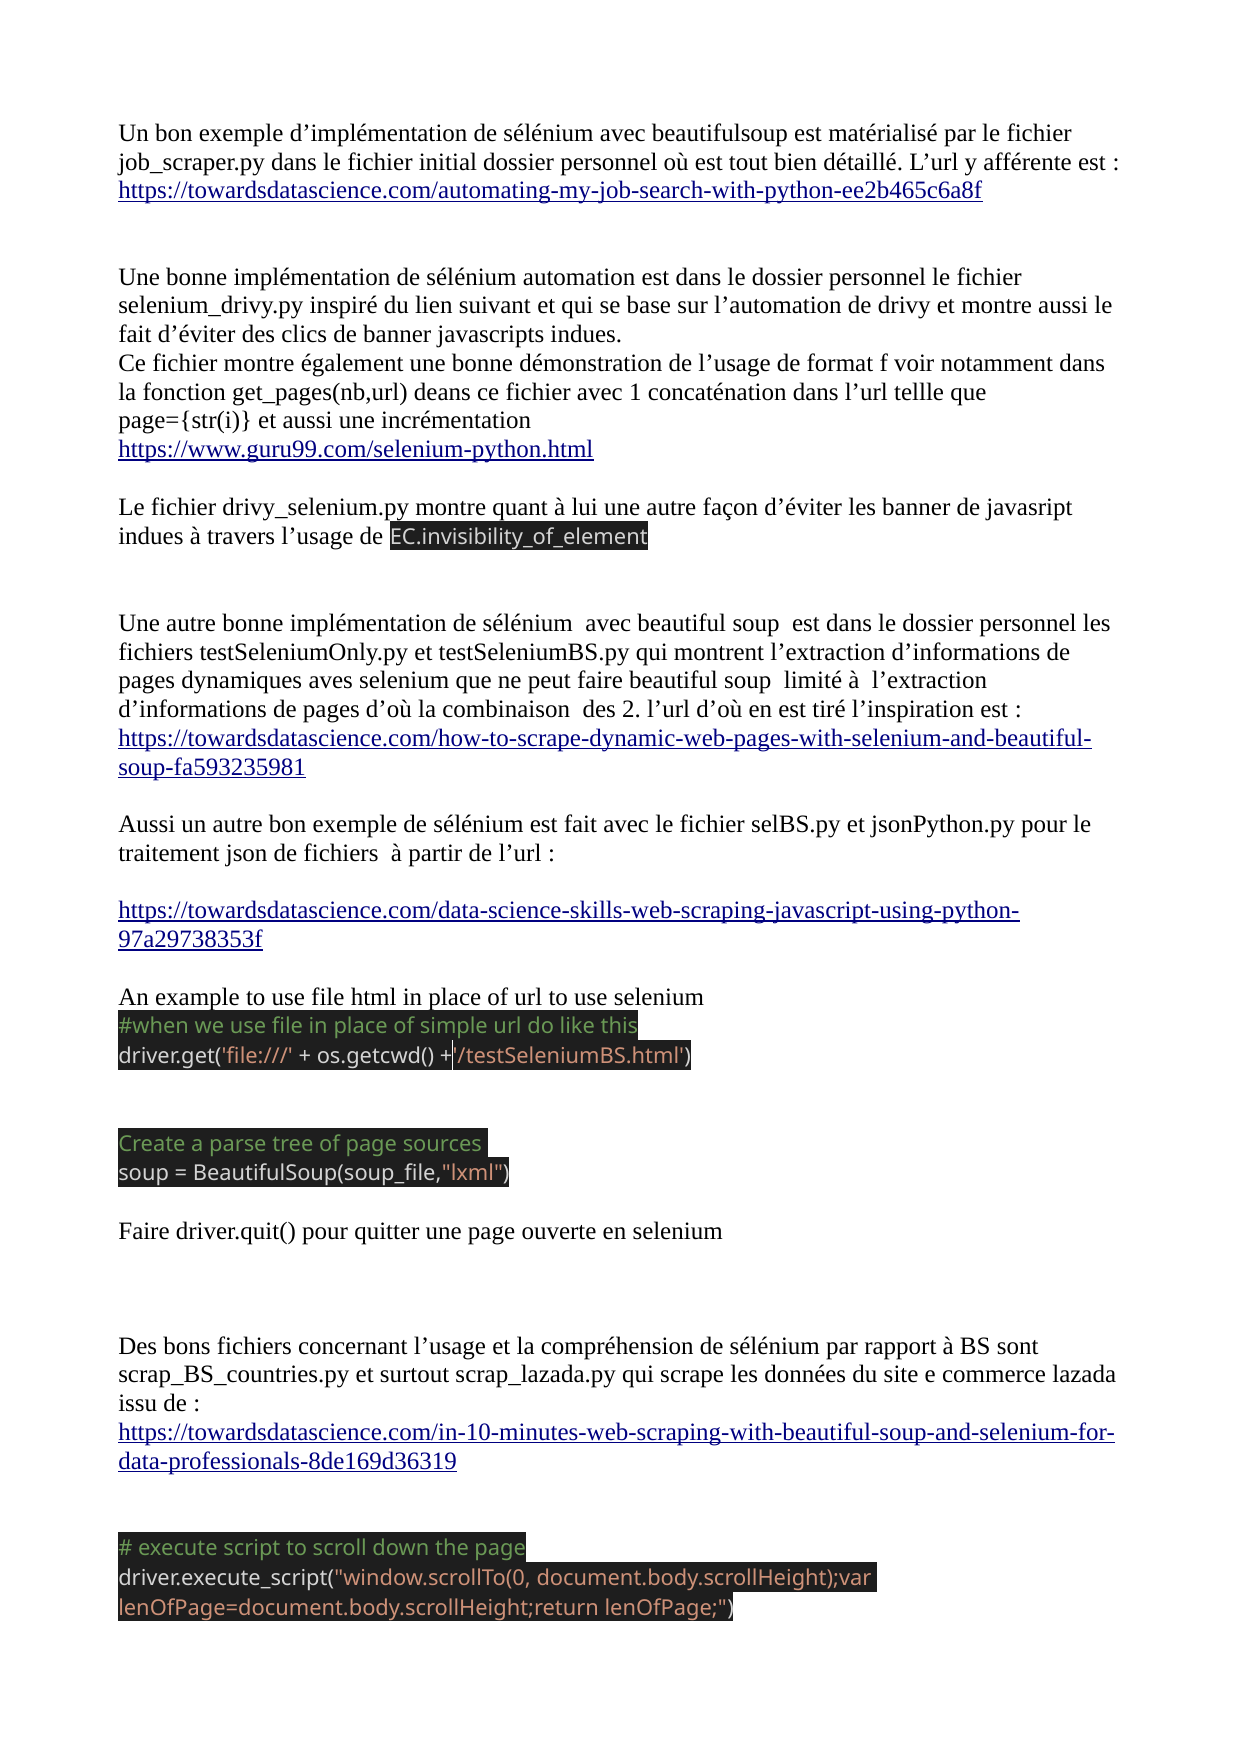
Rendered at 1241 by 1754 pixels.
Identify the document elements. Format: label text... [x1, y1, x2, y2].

text Une autre bonne implémentation de sélénium avec beautiful soup est dans le dossier personnel les fichiers testSeleniumOnly.py et testSeleniumBS.py qui montrent l’extraction d’informations de pages dynamiques aves selenium que ne peut faire beautiful soup limité à l’extraction d’informations de pages d’où la combinaison des 2. l’url d’où en est tiré l’inspiration est : [118, 608, 1122, 723]
text Des bons fichiers concernant l’usage et la compréhension de sélénium par rapport à BS sont scrap_BS_countries.py et surtout scrap_lazada.py qui scrape les données du site e commerce lazada issu de : [118, 1331, 1122, 1417]
text https://towardsdatascience.com/in-10-minutes-web-scraping-with-beautiful-soup-and-selenium-for-data-professionals-8de169d36319 [118, 1417, 1122, 1474]
text Une bonne implémentation de sélénium automation est dans le dossier personnel le fichier selenium_drivy.py inspiré du lien suivant et qui se base sur l’automation de drivy et montre aussi le fait d’éviter des clics de banner javascripts indues. [118, 262, 1122, 348]
text Un bon exemple d’implémentation de sélénium avec beautifulsoup est matérialisé par le fichier job_scraper.py dans le fichier initial dossier personnel où est tout bien détaillé. L’url y afférente est : [118, 118, 1122, 176]
text # execute script to scroll down the page [118, 1532, 1122, 1562]
text https://www.guru99.com/selenium-python.html [118, 434, 1122, 463]
text Create a parse tree of page sources [118, 1127, 1122, 1157]
text An example to use file html in place of url to use selenium [118, 982, 1122, 1010]
text #when we use file in place of simple url do like this [118, 1010, 1122, 1040]
text https://towardsdatascience.com/how-to-scrape-dynamic-web-pages-with-selenium-and-beautiful-soup-fa593235981 [118, 723, 1122, 780]
text driver.get('file:///' + os.getcwd() +'/testSeleniumBS.html') [118, 1040, 1122, 1070]
text https://towardsdatascience.com/data-science-skills-web-scraping-javascript-using-python-97a29738353f [118, 895, 1122, 953]
text Aussi un autre bon exemple de sélénium est fait avec le fichier selBS.py et jsonPython.py pour le traitement json de fichiers à partir de l’url : [118, 809, 1122, 867]
text Le fichier drivy_selenium.py montre quant à lui une autre façon d’éviter les banner de javasript indues à travers l’usage de EC.invisibility_of_element [118, 492, 1122, 550]
text https://towardsdatascience.com/automating-my-job-search-with-python-ee2b465c6a8f [118, 176, 1122, 204]
text Ce fichier montre également une bonne démonstration de l’usage de format f voir notamment dans la fonction get_pages(nb,url) deans ce fichier avec 1 concaténation dans l’url tellle que page={str(i)} et aussi une incrémentation [118, 348, 1122, 434]
text Faire driver.quit() pour quitter une page ouverte en selenium [118, 1216, 1122, 1244]
text driver.execute_script("window.scrollTo(0, document.body.scrollHeight);var lenOfPage=document.body.scrollHeight;return lenOfPage;") [118, 1562, 1122, 1621]
text soup = BeautifulSoup(soup_file,"lxml") [118, 1157, 1122, 1187]
